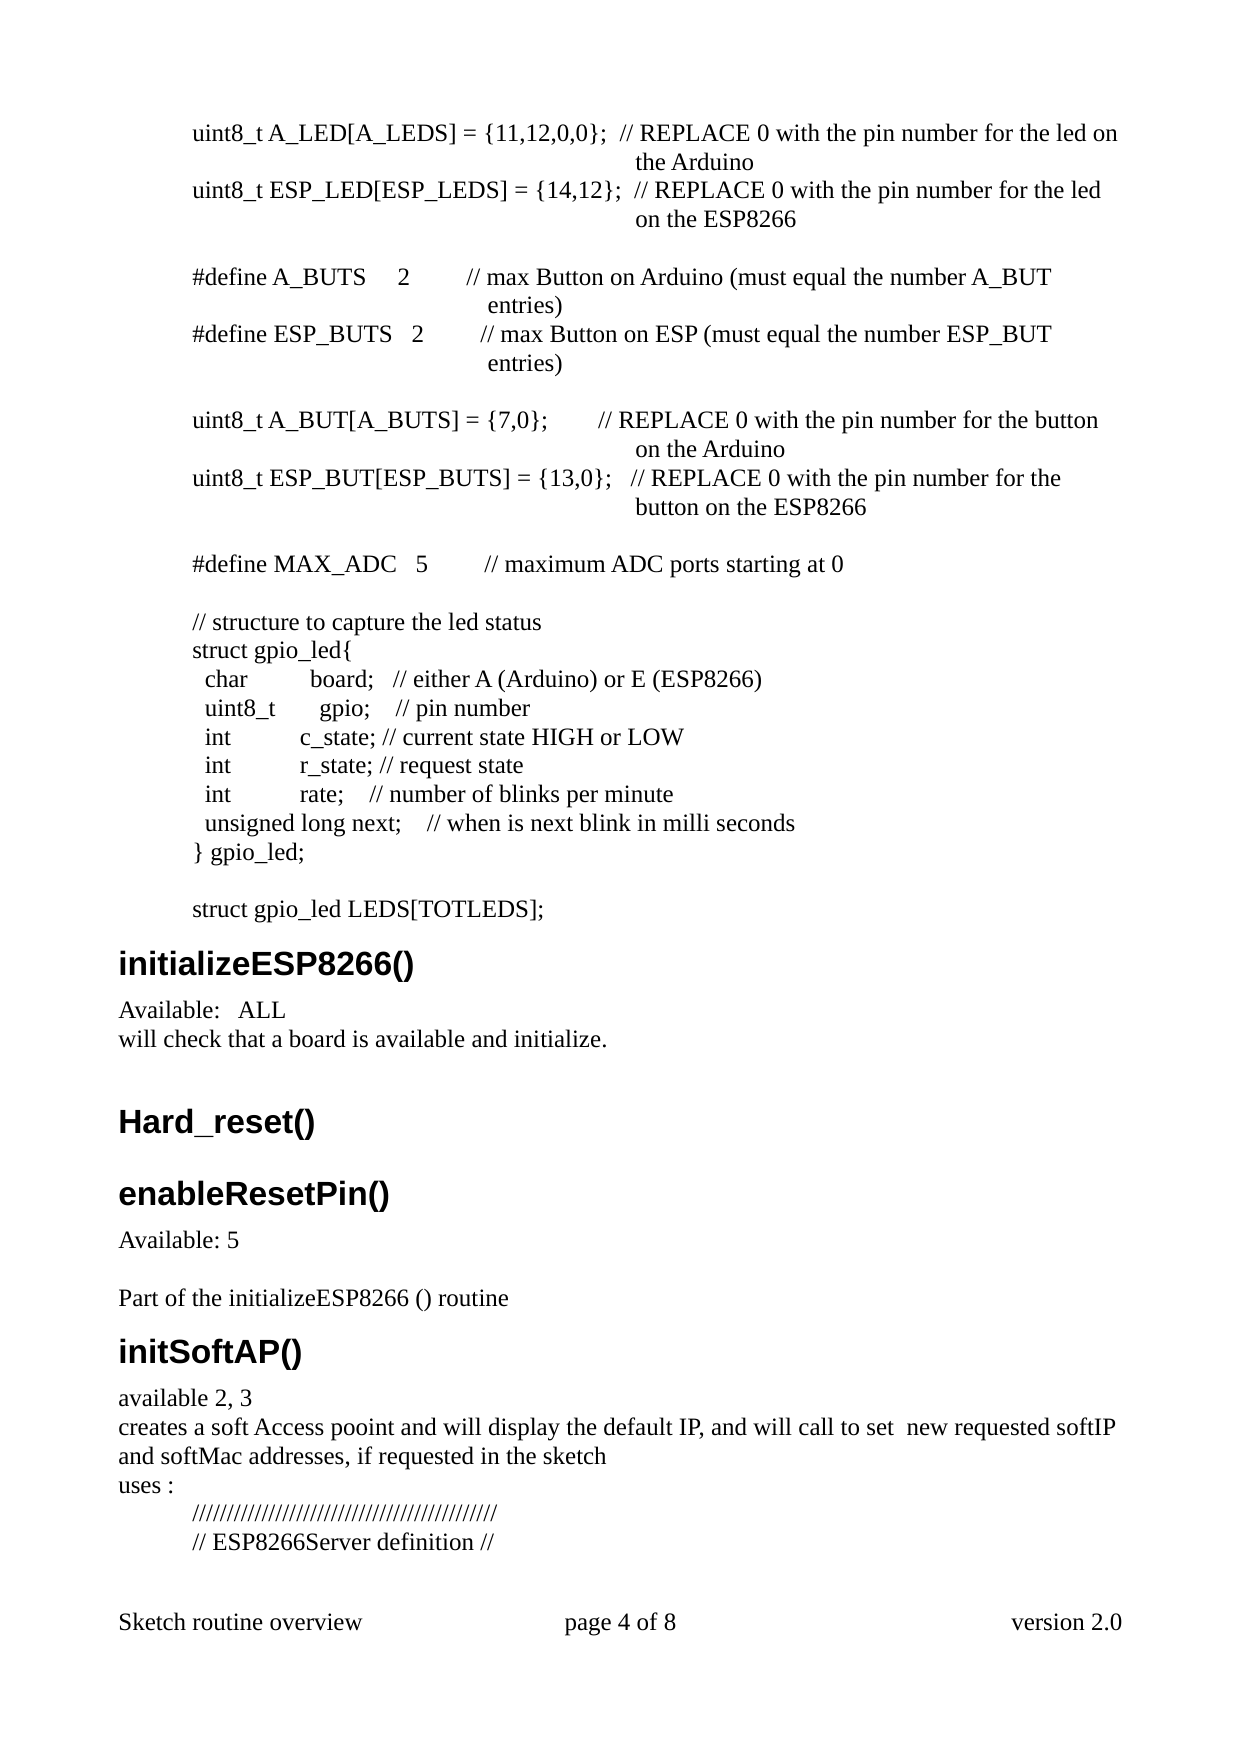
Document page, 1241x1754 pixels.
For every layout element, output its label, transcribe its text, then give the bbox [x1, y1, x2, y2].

text will check that a board is available and initialize. [118, 1024, 1122, 1053]
text char board; // either A (Arduino) or E (ESP8266) [118, 664, 1122, 693]
text #define ESP_BUTS 2 // max Button on ESP (must equal the number ESP_BUT entries) [118, 319, 1122, 377]
text creates a soft Access pooint and will display the default IP, and will call to set new requested softIP and softMac addresses, if requested in the sketch [118, 1412, 1122, 1470]
subtitle Hard_reset() [118, 1102, 1122, 1141]
text uses : [118, 1470, 1122, 1498]
subtitle initializeESP8266() [118, 944, 1122, 983]
text int c_state; // current state HIGH or LOW [118, 722, 1122, 751]
text struct gpio_led LEDS[TOTLEDS]; [118, 894, 1122, 923]
text unsigned long next; // when is next blink in milli seconds [118, 808, 1122, 837]
text #define A_BUTS 2 // max Button on Arduino (must equal the number A_BUT entries) [118, 262, 1122, 319]
text available 2, 3 [118, 1383, 1122, 1412]
text uint8_t ESP_BUT[ESP_BUTS] = {13,0}; // REPLACE 0 with the pin number for the button on the ESP8266 [118, 463, 1122, 521]
subtitle initSoftAP() [118, 1332, 1122, 1371]
text int r_state; // request state [118, 751, 1122, 779]
text uint8_t A_LED[A_LEDS] = {11,12,0,0}; // REPLACE 0 with the pin number for the led on the Arduino [118, 118, 1122, 176]
text uint8_t gpio; // pin number [118, 693, 1122, 722]
text } gpio_led; [118, 837, 1122, 866]
text uint8_t A_BUT[A_BUTS] = {7,0}; // REPLACE 0 with the pin number for the button on the Arduino [118, 406, 1122, 463]
text // structure to capture the led status [118, 607, 1122, 636]
text Part of the initializeESP8266 () routine [118, 1283, 1122, 1312]
text Available: ALL [118, 995, 1122, 1024]
text //////////////////////////////////////////// [118, 1498, 1122, 1527]
text struct gpio_led{ [118, 636, 1122, 664]
text int rate; // number of blinks per minute [118, 779, 1122, 808]
text // ESP8266Server definition // [118, 1527, 1122, 1556]
text #define MAX_ADC 5 // maximum ADC ports starting at 0 [118, 549, 1122, 578]
text Available: 5 [118, 1225, 1122, 1254]
text uint8_t ESP_LED[ESP_LEDS] = {14,12}; // REPLACE 0 with the pin number for the led on the ESP8266 [118, 176, 1122, 233]
subtitle enableResetPin() [118, 1174, 1122, 1213]
